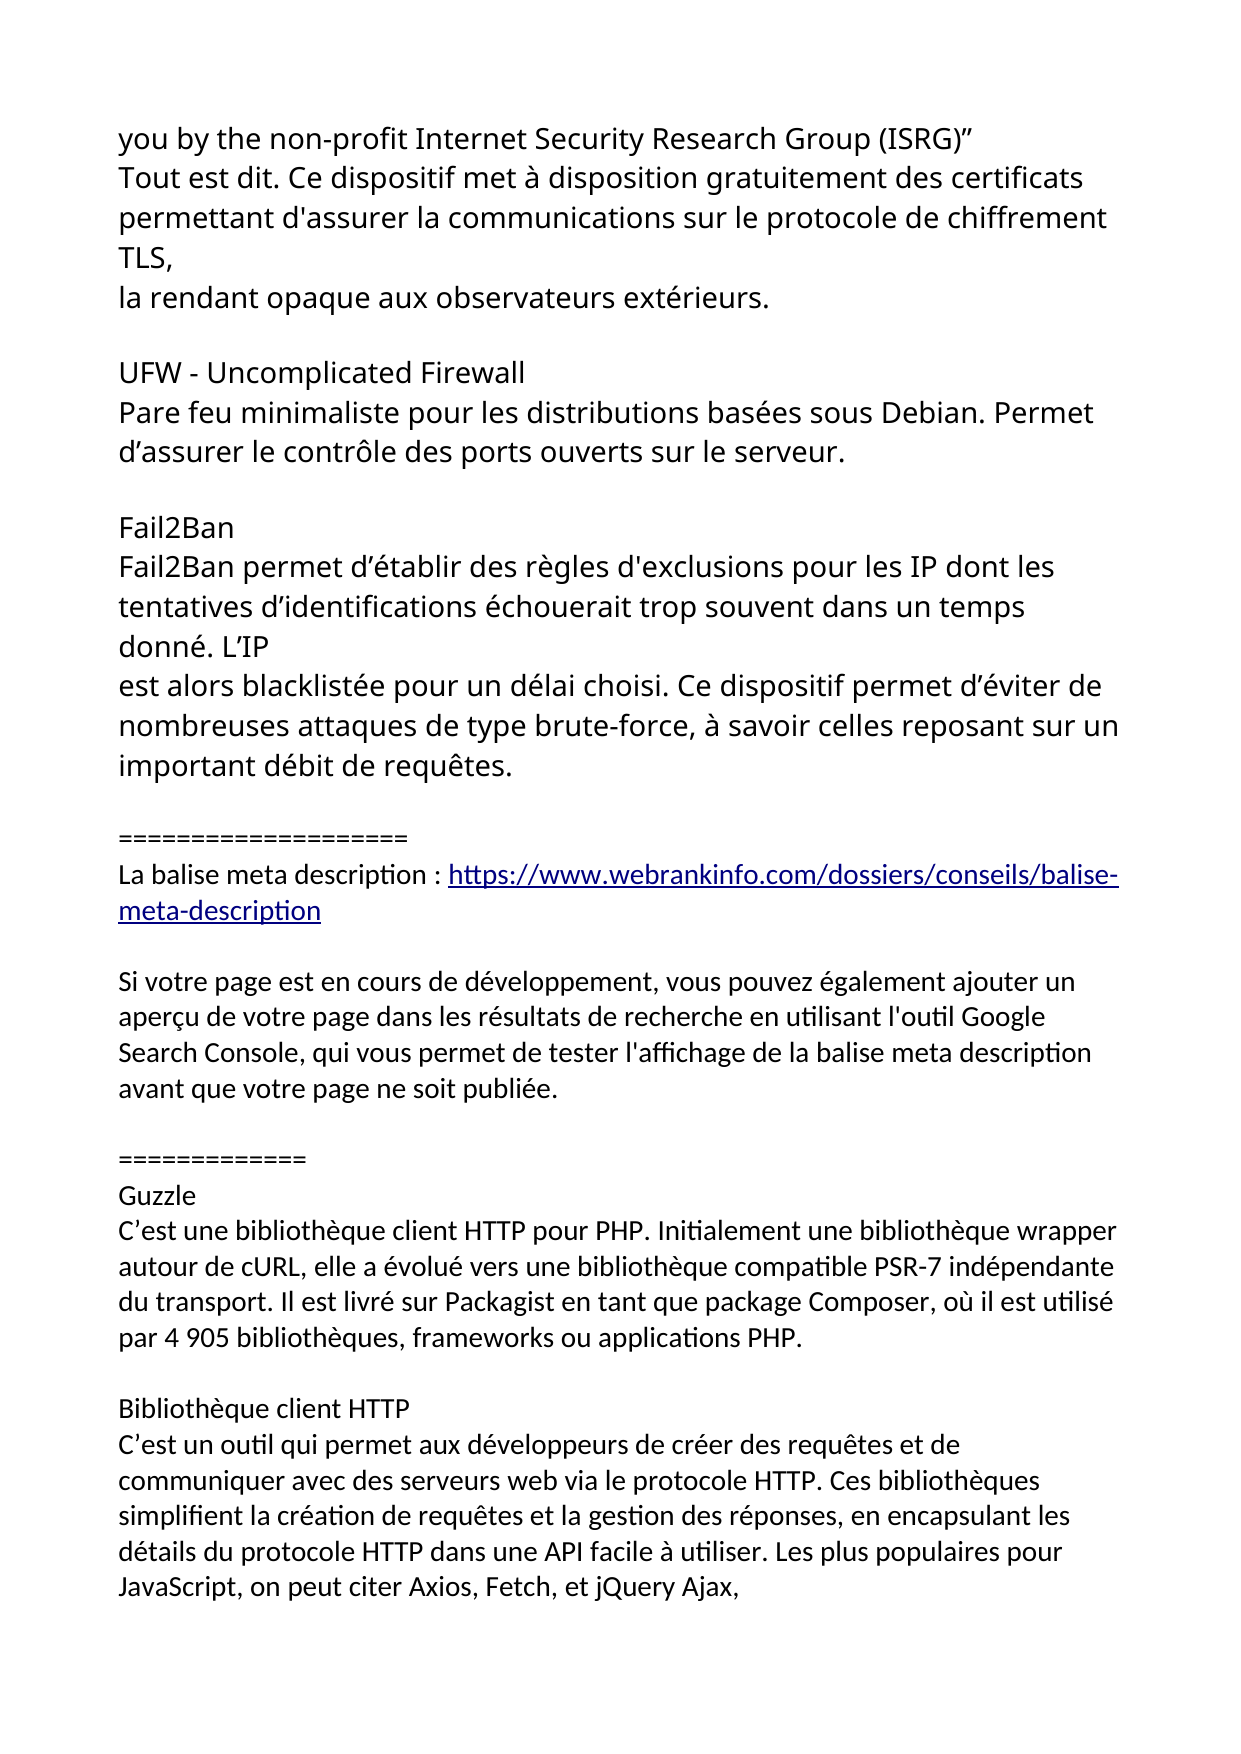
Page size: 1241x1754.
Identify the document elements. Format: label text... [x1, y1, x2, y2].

text you by the non-profit Internet Security Research Group (ISRG)” Tout est dit. Ce dispositif met à disposition gratuitement des certificats permettant d'assurer la communications sur le protocole de chiffrement TLS, la rendant opaque aux observateurs extérieurs. [118, 118, 1122, 317]
text Si votre page est en cours de développement, vous pouvez également ajouter un aperçu de votre page dans les résultats de recherche en utilisant l'outil Google Search Console, qui vous permet de tester l'affichage de la balise meta description avant que votre page ne soit publiée. [118, 963, 1122, 1105]
text C’est une bibliothèque client HTTP pour PHP. Initialement une bibliothèque wrapper autour de cURL, elle a évolué vers une bibliothèque compatible PSR-7 indépendante du transport. Il est livré sur Packagist en tant que package Composer, où il est utilisé par 4 905 bibliothèques, frameworks ou applications PHP. [118, 1212, 1122, 1355]
text La balise meta description : https://www.webrankinfo.com/dossiers/conseils/balise-meta-description [118, 856, 1122, 927]
text Guzzle [118, 1177, 1122, 1212]
text Fail2Ban Fail2Ban permet d’établir des règles d'exclusions pour les IP dont les tentatives d’identifications échouerait trop souvent dans un temps donné. L’IP est alors blacklistée pour un délai choisi. Ce dispositif permet d’éviter de nombreuses attaques de type brute-force, à savoir celles reposant sur un important débit de requêtes. [118, 471, 1122, 785]
text Bibliothèque client HTTP [118, 1390, 1122, 1426]
text ==================== [118, 820, 1122, 856]
text C’est un outil qui permet aux développeurs de créer des requêtes et de communiquer avec des serveurs web via le protocole HTTP. Ces bibliothèques simplifient la création de requêtes et la gestion des réponses, en encapsulant les détails du protocole HTTP dans une API facile à utiliser. Les plus populaires pour JavaScript, on peut citer Axios, Fetch, et jQuery Ajax, [118, 1426, 1122, 1604]
text ============= [118, 1141, 1122, 1177]
text UFW - Uncomplicated Firewall Pare feu minimaliste pour les distributions basées sous Debian. Permet d’assurer le contrôle des ports ouverts sur le serveur. [118, 317, 1122, 471]
